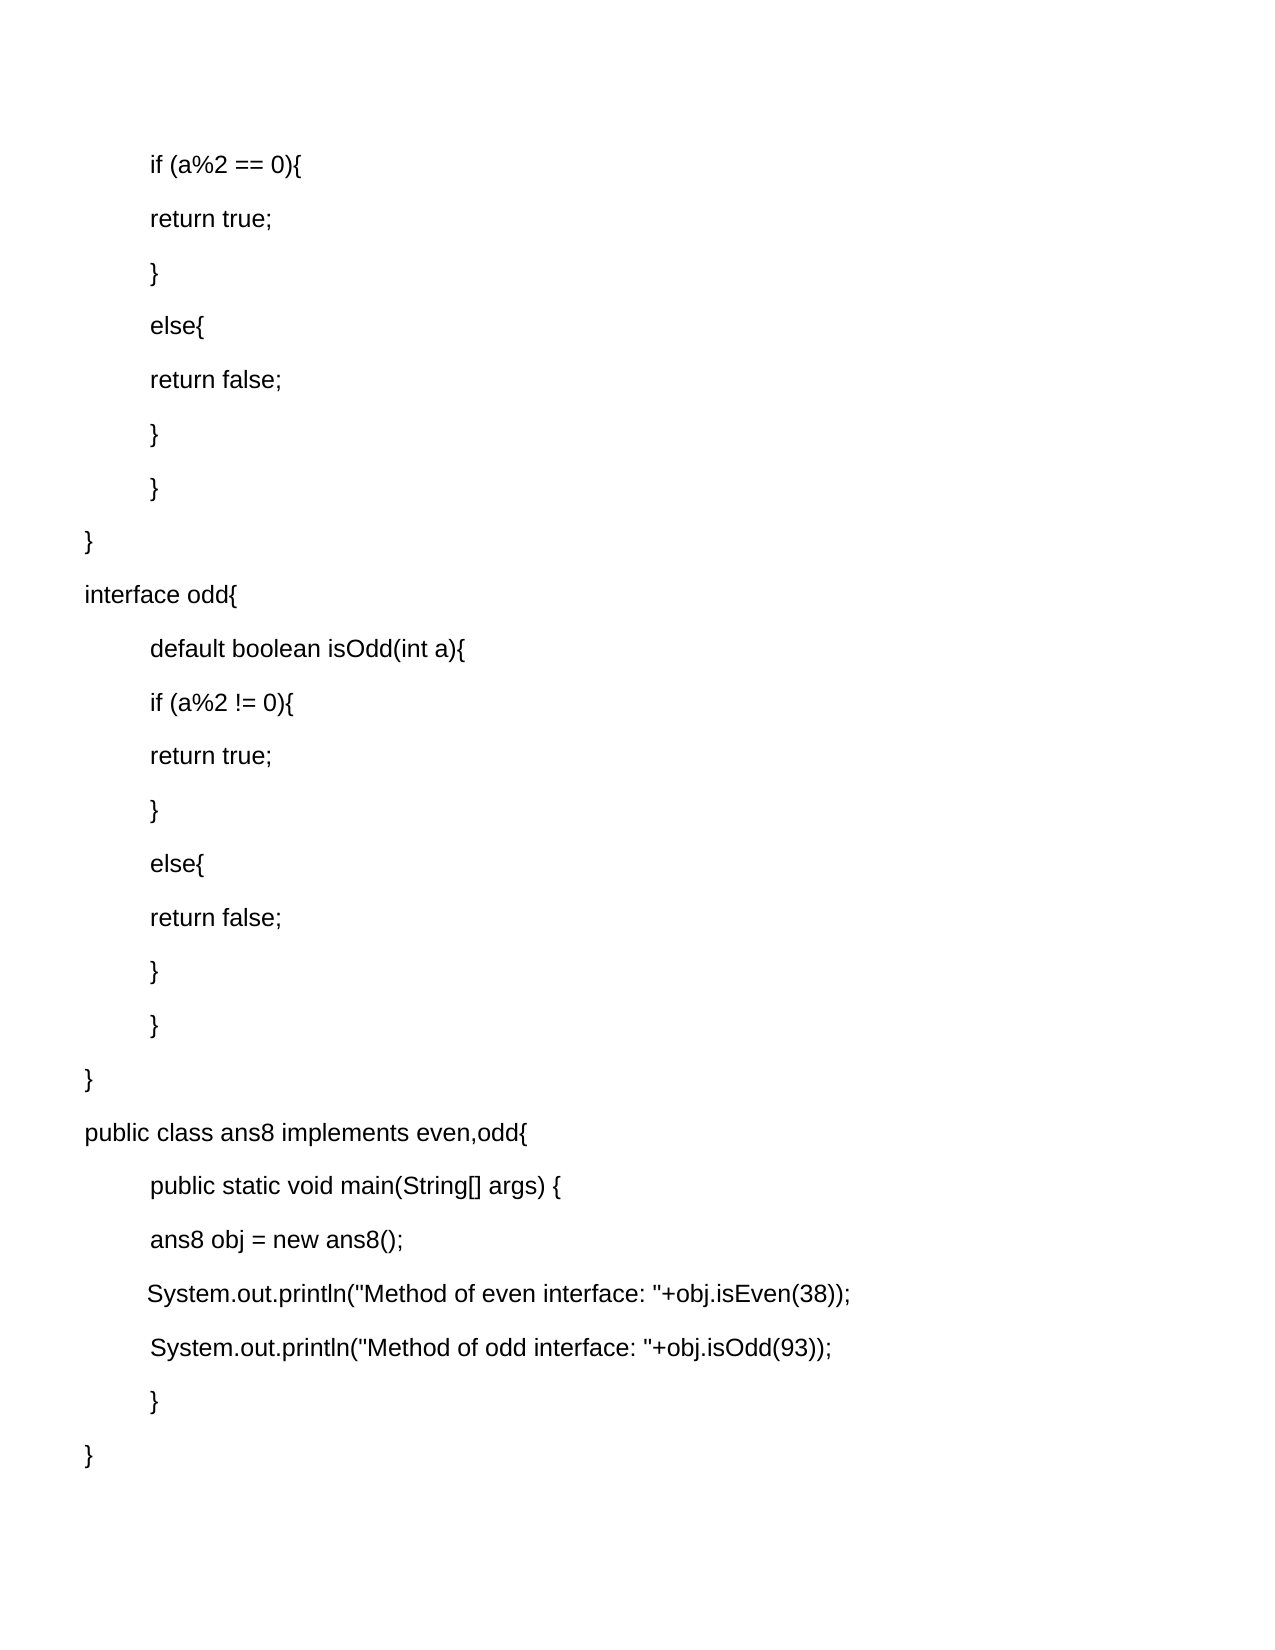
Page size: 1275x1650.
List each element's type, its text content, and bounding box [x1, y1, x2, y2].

text } [84, 472, 1125, 501]
text return false; [84, 902, 1125, 931]
text } [84, 795, 1125, 824]
text System.out.println("Method of odd interface: "+obj.isOdd(93)); [84, 1332, 1125, 1361]
text public class ans8 implements even,odd{ [84, 1117, 1125, 1146]
text return true; [84, 741, 1125, 770]
text } [84, 526, 1125, 555]
text interface odd{ [84, 580, 1125, 609]
text } [84, 1440, 1125, 1469]
text if (a%2 != 0){ [84, 687, 1125, 716]
text } [84, 257, 1125, 286]
text return true; [84, 204, 1125, 232]
text else{ [84, 849, 1125, 877]
text } [84, 419, 1125, 447]
text return false; [84, 365, 1125, 394]
text } [84, 1064, 1125, 1092]
text } [84, 1386, 1125, 1415]
text System.out.println("Method of even interface: "+obj.isEven(38)); [84, 1279, 1125, 1307]
text public static void main(String[] args) { [84, 1171, 1125, 1200]
text else{ [84, 311, 1125, 340]
text ans8 obj = new ans8(); [84, 1225, 1125, 1254]
text } [84, 956, 1125, 985]
text if (a%2 == 0){ [84, 150, 1125, 179]
text default boolean isOdd(int a){ [84, 634, 1125, 662]
text } [84, 1010, 1125, 1039]
